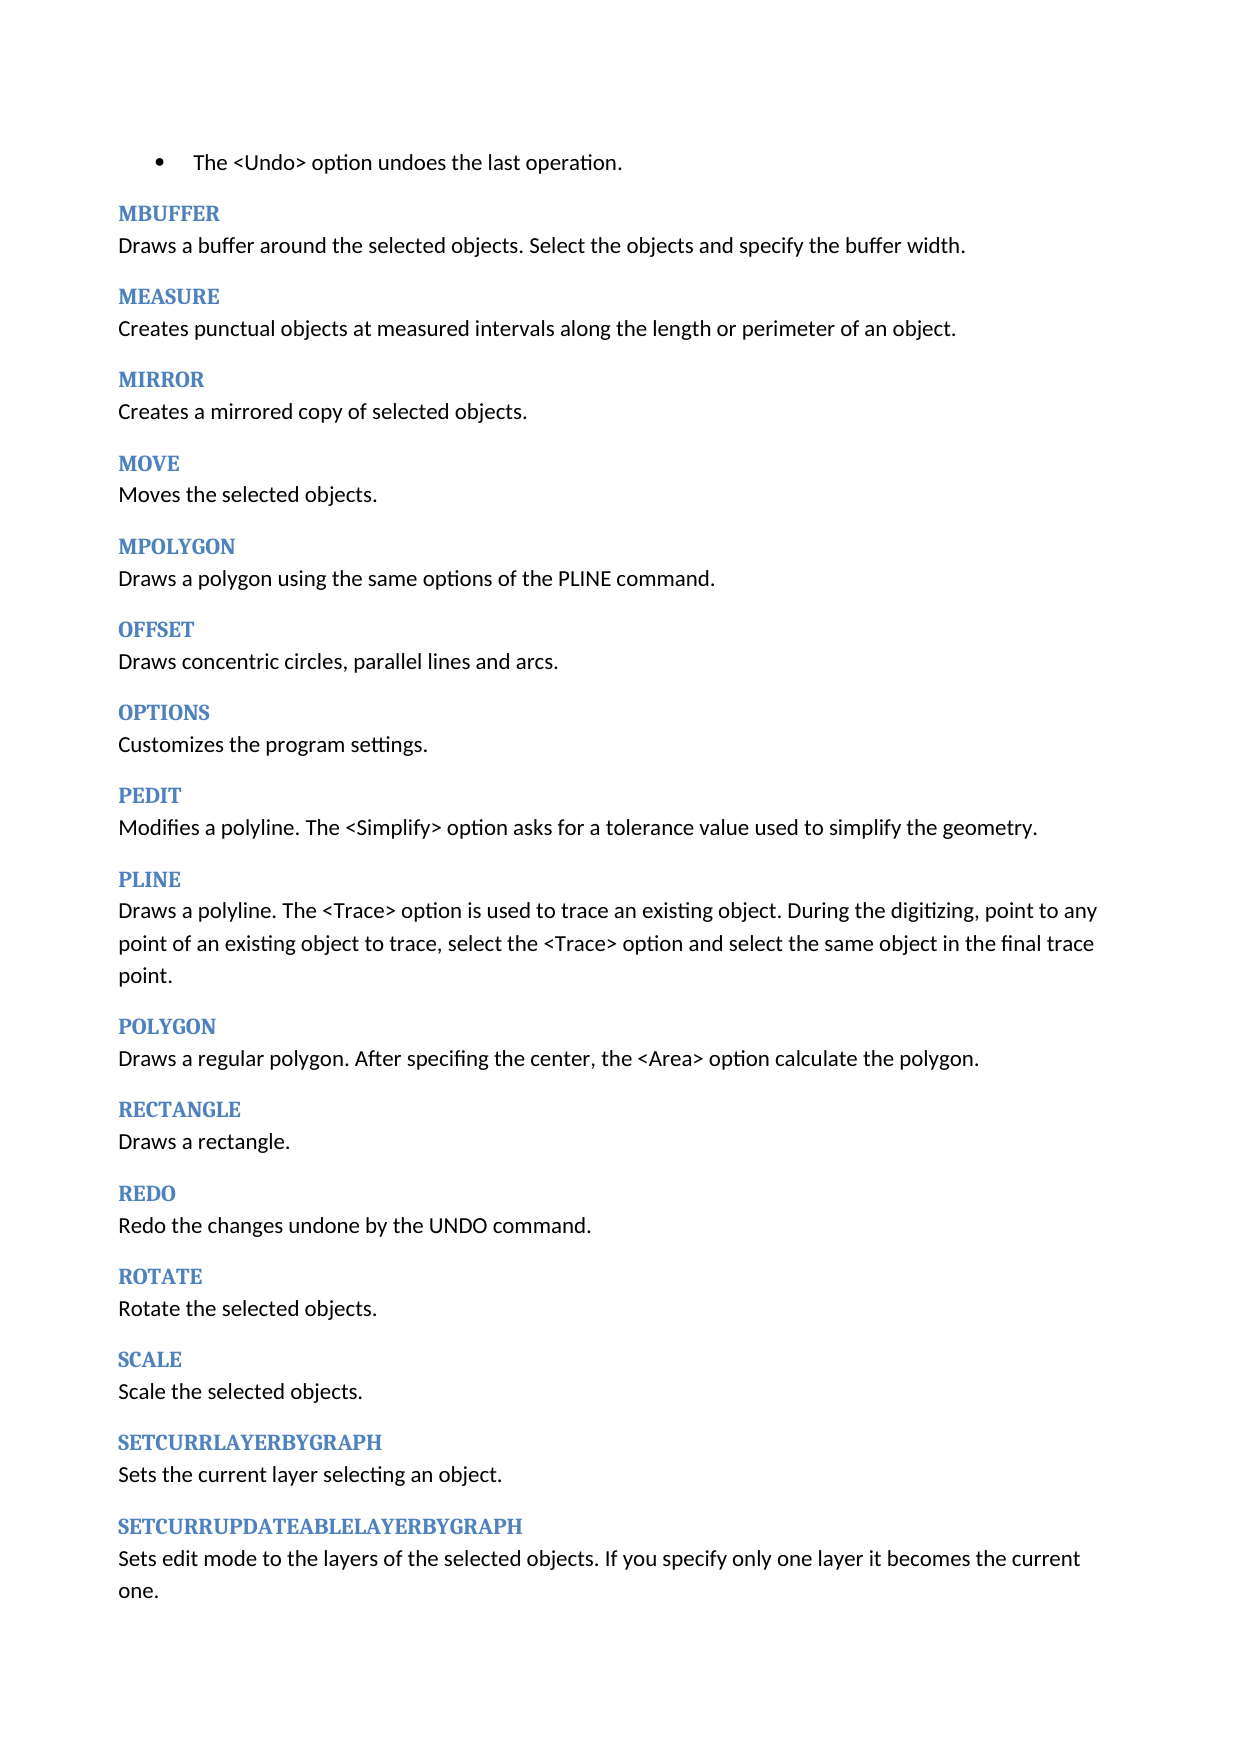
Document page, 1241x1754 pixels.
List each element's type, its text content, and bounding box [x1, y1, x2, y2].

text Creates punctual objects at measured intervals along the length or perimeter of an object. [118, 314, 1122, 342]
subtitle MPOLYGON [118, 533, 1122, 560]
text Draws a polygon using the same options of the PLINE command. [118, 564, 1122, 592]
text Rotate the selected objects. [118, 1294, 1122, 1322]
subtitle POLYGON [118, 1014, 1122, 1040]
subtitle RECTANGLE [118, 1097, 1122, 1124]
text Redo the changes undone by the UNDO command. [118, 1211, 1122, 1239]
subtitle MBUFFER [118, 201, 1122, 227]
text Sets the current layer selecting an object. [118, 1460, 1122, 1488]
subtitle PEDIT [118, 783, 1122, 809]
subtitle MOVE [118, 450, 1122, 477]
subtitle SETCURRLAYERBYGRAPH [118, 1430, 1122, 1457]
subtitle REDO [118, 1181, 1122, 1207]
text Modifies a polyline. The <Simplify> option asks for a tolerance value used to simplify the geometry. [118, 813, 1122, 841]
subtitle OPTIONS [118, 700, 1122, 726]
text Customizes the program settings. [118, 730, 1122, 758]
text Draws a regular polygon. After specifing the center, the <Area> option calculate the polygon. [118, 1044, 1122, 1072]
text Draws a polyline. The <Trace> option is used to trace an existing object. During the digitizing, point to any point of an existing object to trace, select the <Trace> option and select the same object in the final trace point. [118, 897, 1122, 989]
subtitle SETCURRUPDATEABLELAYERBYGRAPH [118, 1513, 1122, 1540]
text Sets edit mode to the layers of the selected objects. If you specify only one layer it becomes the current one. [118, 1544, 1122, 1604]
subtitle OFFSET [118, 617, 1122, 643]
text Scale the selected objects. [118, 1377, 1122, 1405]
text Draws a buffer around the selected objects. Select the objects and specify the buffer width. [118, 231, 1122, 259]
list The <Undo> option undoes the last operation. [156, 148, 1122, 176]
subtitle PLINE [118, 866, 1122, 893]
subtitle MIRROR [118, 367, 1122, 393]
text Draws a rectangle. [118, 1127, 1122, 1156]
text Creates a mirrored copy of selected objects. [118, 397, 1122, 425]
subtitle SCALE [118, 1347, 1122, 1373]
subtitle MEASURE [118, 284, 1122, 310]
text Moves the selected objects. [118, 481, 1122, 508]
text Draws concentric circles, parallel lines and arcs. [118, 647, 1122, 675]
subtitle ROTATE [118, 1264, 1122, 1290]
